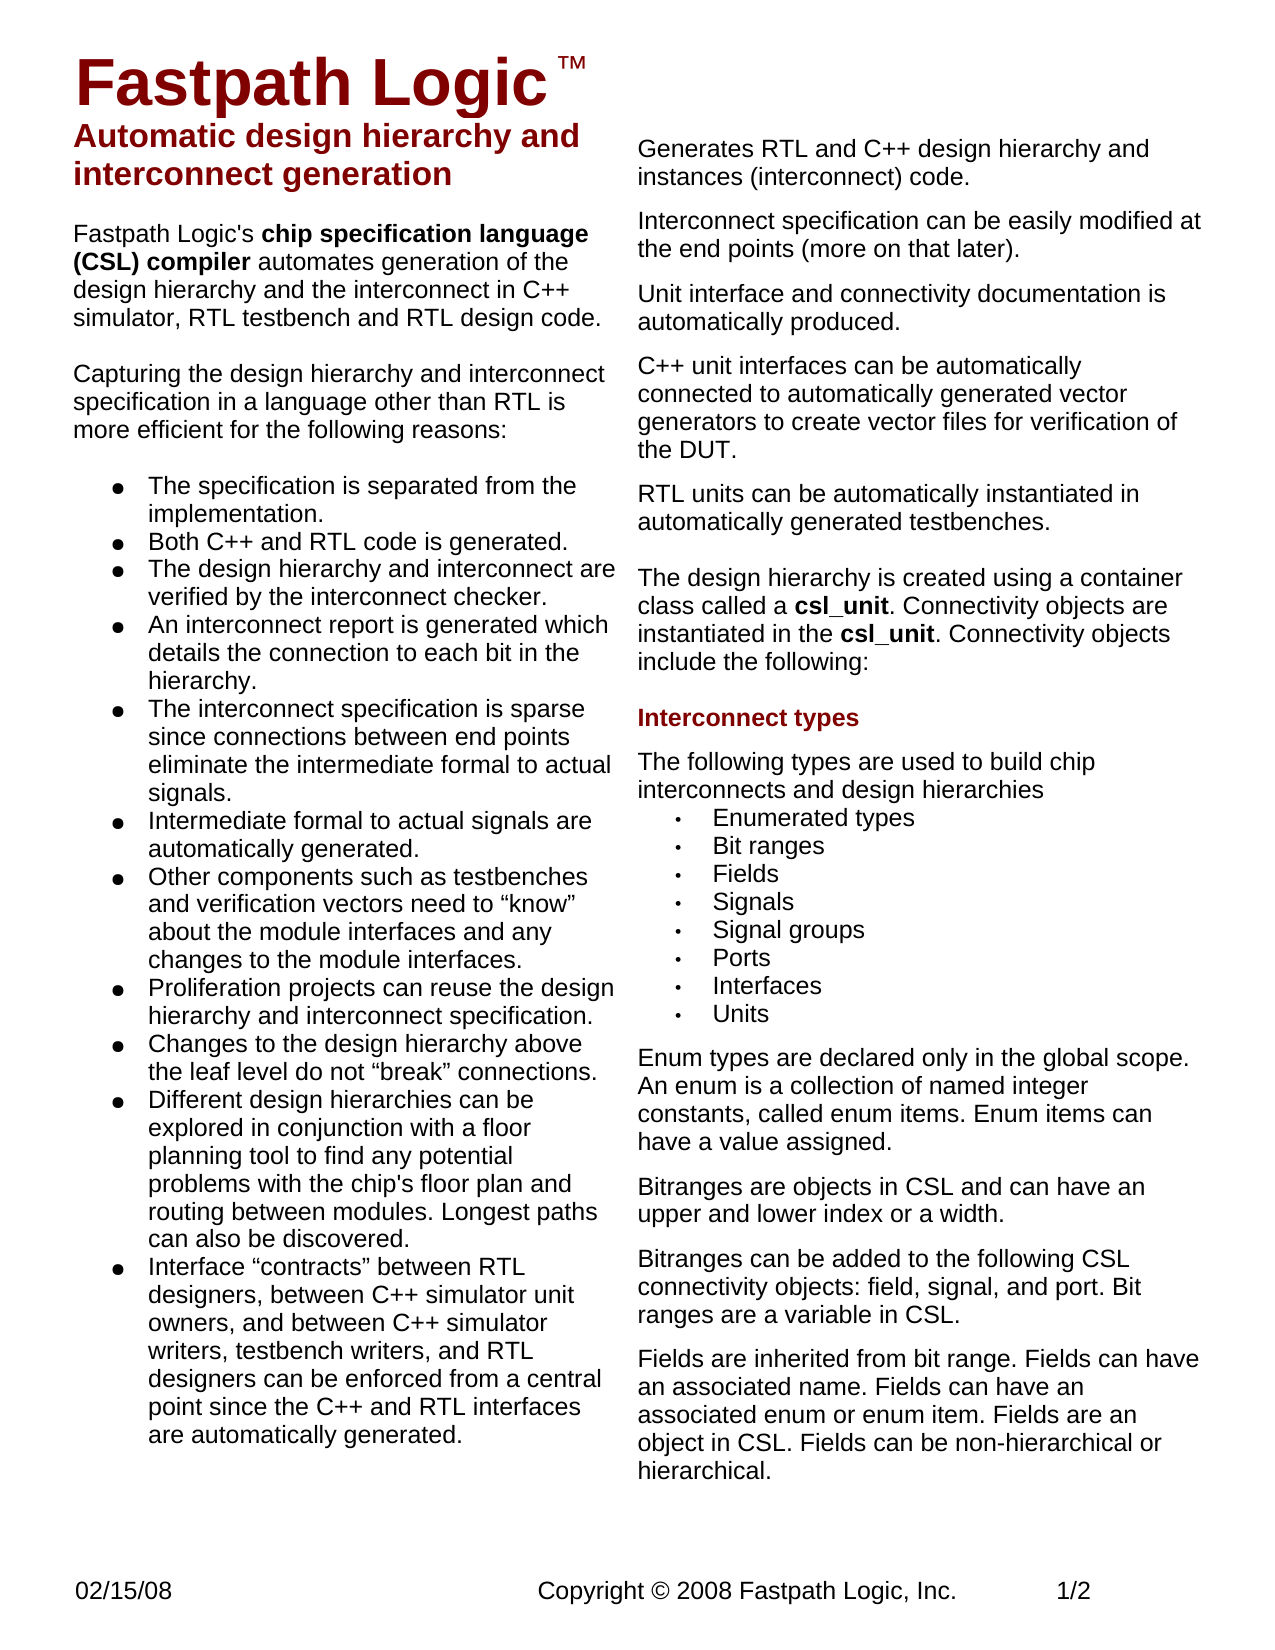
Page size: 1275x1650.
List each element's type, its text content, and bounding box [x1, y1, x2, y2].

list Both C++ and RTL code is generated. [110, 527, 622, 555]
list The specification is separated from the implementation. [110, 471, 622, 527]
list An interconnect report is generated which details the connection to each bit in the hierarchy. [110, 611, 622, 695]
text Interconnect specification can be easily modified at the end points (more on that later). [637, 207, 1202, 263]
text Bitranges are objects in CSL and can have an upper and lower index or a width. [637, 1172, 1202, 1228]
text Capturing the design hierarchy and interconnect specification in a language other than RTL is more efficient for the following reasons: [73, 360, 622, 443]
list Interfaces [675, 971, 1187, 999]
list Other components such as testbenches and verification vectors need to “know” about the module interfaces and any changes to the module interfaces. [110, 862, 622, 974]
list Interface “contracts” between RTL designers, between C++ simulator unit owners, and between C++ simulator writers, testbench writers, and RTL designers can be enforced from a central point since the C++ and RTL interfaces are automatically generated. [110, 1253, 622, 1448]
text RTL units can be automatically instantiated in automatically generated testbenches. [637, 480, 1202, 536]
list Fields [675, 860, 1187, 888]
text The design hierarchy is created using a container class called a csl_unit. Connectivity objects are instantiated in the csl_unit. Connectivity objects include the following: [637, 564, 1187, 676]
list Changes to the design hierarchy above the leaf level do not “break” connections. [110, 1030, 622, 1086]
text Automatic design hierarchy and interconnect generation [73, 118, 622, 192]
list Proliferation projects can reuse the design hierarchy and interconnect specification. [110, 974, 622, 1030]
text Interconnect types [637, 703, 1187, 731]
list Ports [675, 943, 1187, 971]
text Generates RTL and C++ design hierarchy and instances (interconnect) code. [637, 134, 1202, 190]
list Intermediate formal to actual signals are automatically generated. [110, 806, 622, 862]
list Enumerated types [675, 804, 1187, 832]
list Bit ranges [675, 832, 1187, 860]
text Fields are inherited from bit range. Fields can have an associated name. Fields can have an associated enum or enum item. Fields are an object in CSL. Fields can be non-hierarchical or hierarchical. [637, 1345, 1202, 1485]
text Unit interface and connectivity documentation is automatically produced. [637, 279, 1202, 335]
text Bitranges can be added to the following CSL connectivity objects: field, signal, and port. Bit ranges are a variable in CSL. [637, 1245, 1202, 1328]
text Fastpath Logic's chip specification language (CSL) compiler automates generation of the design hierarchy and the interconnect in C++ simulator, RTL testbench and RTL design code. [73, 220, 622, 332]
list Signal groups [675, 916, 1187, 943]
list Units [675, 999, 1187, 1027]
list Different design hierarchies can be explored in conjunction with a floor planning tool to find any potential problems with the chip's floor plan and routing between modules. Longest paths can also be discovered. [110, 1086, 622, 1253]
text Enum types are declared only in the global scope. An enum is a collection of named integer constants, called enum items. Enum items can have a value assigned. [637, 1044, 1202, 1156]
text C++ unit interfaces can be automatically connected to automatically generated vector generators to create vector files for verification of the DUT. [637, 352, 1202, 463]
list Signals [675, 888, 1187, 916]
text The following types are used to build chip interconnects and design hierarchies [637, 748, 1202, 804]
list The design hierarchy and interconnect are verified by the interconnect checker. [110, 555, 622, 611]
list The interconnect specification is sparse since connections between end points eliminate the intermediate formal to actual signals. [110, 695, 622, 806]
